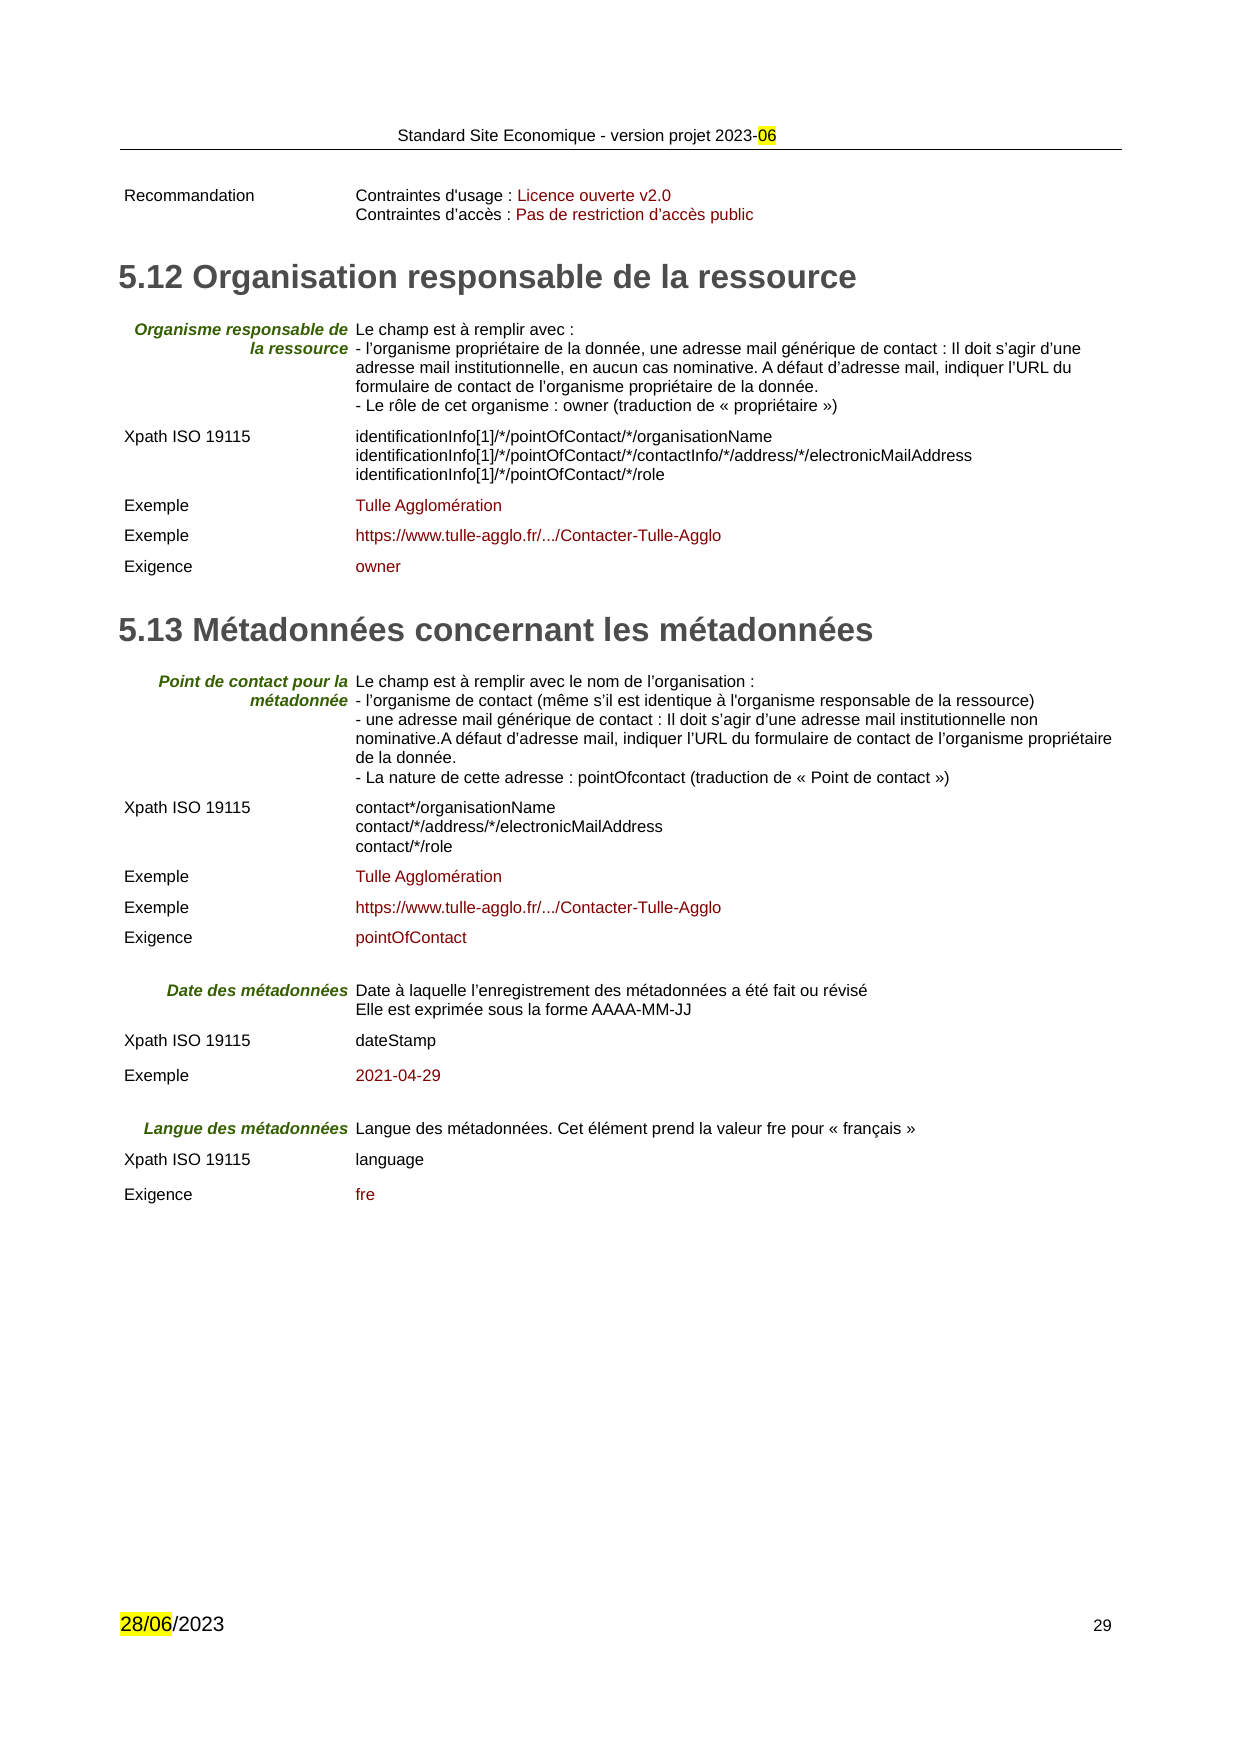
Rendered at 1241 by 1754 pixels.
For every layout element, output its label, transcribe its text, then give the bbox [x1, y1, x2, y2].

table_cell 2021-04-29 [355, 1060, 1122, 1091]
table_cell contact*/organisationName contact/*/address/*/electronicMailAddress contact/*/role [355, 793, 1122, 861]
table_cell https://www.tulle-agglo.fr/.../Contacter-Tulle-Agglo [355, 892, 1122, 923]
table_header Le champ est à remplir avec le nom de l’organisation : - l’organisme de contact (même s’il est identique à l'organisme responsable de la ressource) - une adresse mail générique de contact : Il doit s’agir d’une adresse mail institutionnelle non nominative.A défaut d’adresse mail, indiquer l’URL du formulaire de contact de l’organisme propriétaire de la donnée. - La nature de cette adresse : pointOfcontact (traduction de « Point de contact ») [355, 666, 1122, 792]
subtitle 5.13 Métadonnées concernant les métadonnées [118, 610, 1122, 648]
table_cell Exigence [118, 1179, 355, 1209]
table_cell Exemple [118, 1060, 355, 1091]
table_cell Xpath ISO 19115 [118, 793, 355, 861]
table_cell Xpath ISO 19115 [118, 421, 355, 490]
table_cell Recommandation [118, 180, 355, 229]
table_cell identificationInfo[1]/*/pointOfContact/*/organisationName identificationInfo[1]/*/pointOfContact/*/contactInfo/*/address/*/electronicMailAddress identificationInfo[1]/*/pointOfContact/*/role [355, 421, 1122, 490]
table_header Date des métadonnées [118, 975, 355, 1025]
table_header Organisme responsable de la ressource [118, 314, 355, 421]
table_header Le champ est à remplir avec : - l’organisme propriétaire de la donnée, une adresse mail générique de contact : Il doit s’agir d’une adresse mail institutionnelle, en aucun cas nominative. A défaut d’adresse mail, indiquer l’URL du formulaire de contact de l’organisme propriétaire de la donnée. - Le rôle de cet organisme : owner (traduction de « propriétaire ») [355, 314, 1122, 421]
table_header Date à laquelle l’enregistrement des métadonnées a été fait ou révisé Elle est exprimée sous la forme AAAA-MM-JJ [355, 975, 1122, 1025]
table_cell language [355, 1144, 1122, 1179]
table_cell Xpath ISO 19115 [118, 1144, 355, 1179]
table_cell dateStamp [355, 1025, 1122, 1060]
table_cell Contraintes d'usage : Licence ouverte v2.0 Contraintes d’accès : Pas de restriction d’accès public [355, 180, 1122, 229]
table_cell Tulle Agglomération [355, 861, 1122, 892]
table_cell Exemple [118, 521, 355, 551]
table_header Point de contact pour la métadonnée [118, 666, 355, 792]
table_cell pointOfContact [355, 923, 1122, 953]
table_cell Exemple [118, 861, 355, 892]
table_cell Exemple [118, 490, 355, 521]
table_cell Exigence [118, 551, 355, 582]
table_cell Exemple [118, 892, 355, 923]
subtitle 5.12 Organisation responsable de la ressource [118, 257, 1122, 296]
table_header Langue des métadonnées. Cet élément prend la valeur fre pour « français » [355, 1113, 1122, 1144]
table_cell Xpath ISO 19115 [118, 1025, 355, 1060]
table_cell owner [355, 551, 1122, 582]
table_cell Tulle Agglomération [355, 490, 1122, 521]
table_header Langue des métadonnées [118, 1113, 355, 1144]
table_cell fre [355, 1179, 1122, 1209]
table_cell https://www.tulle-agglo.fr/.../Contacter-Tulle-Agglo [355, 521, 1122, 551]
table_cell Exigence [118, 923, 355, 953]
